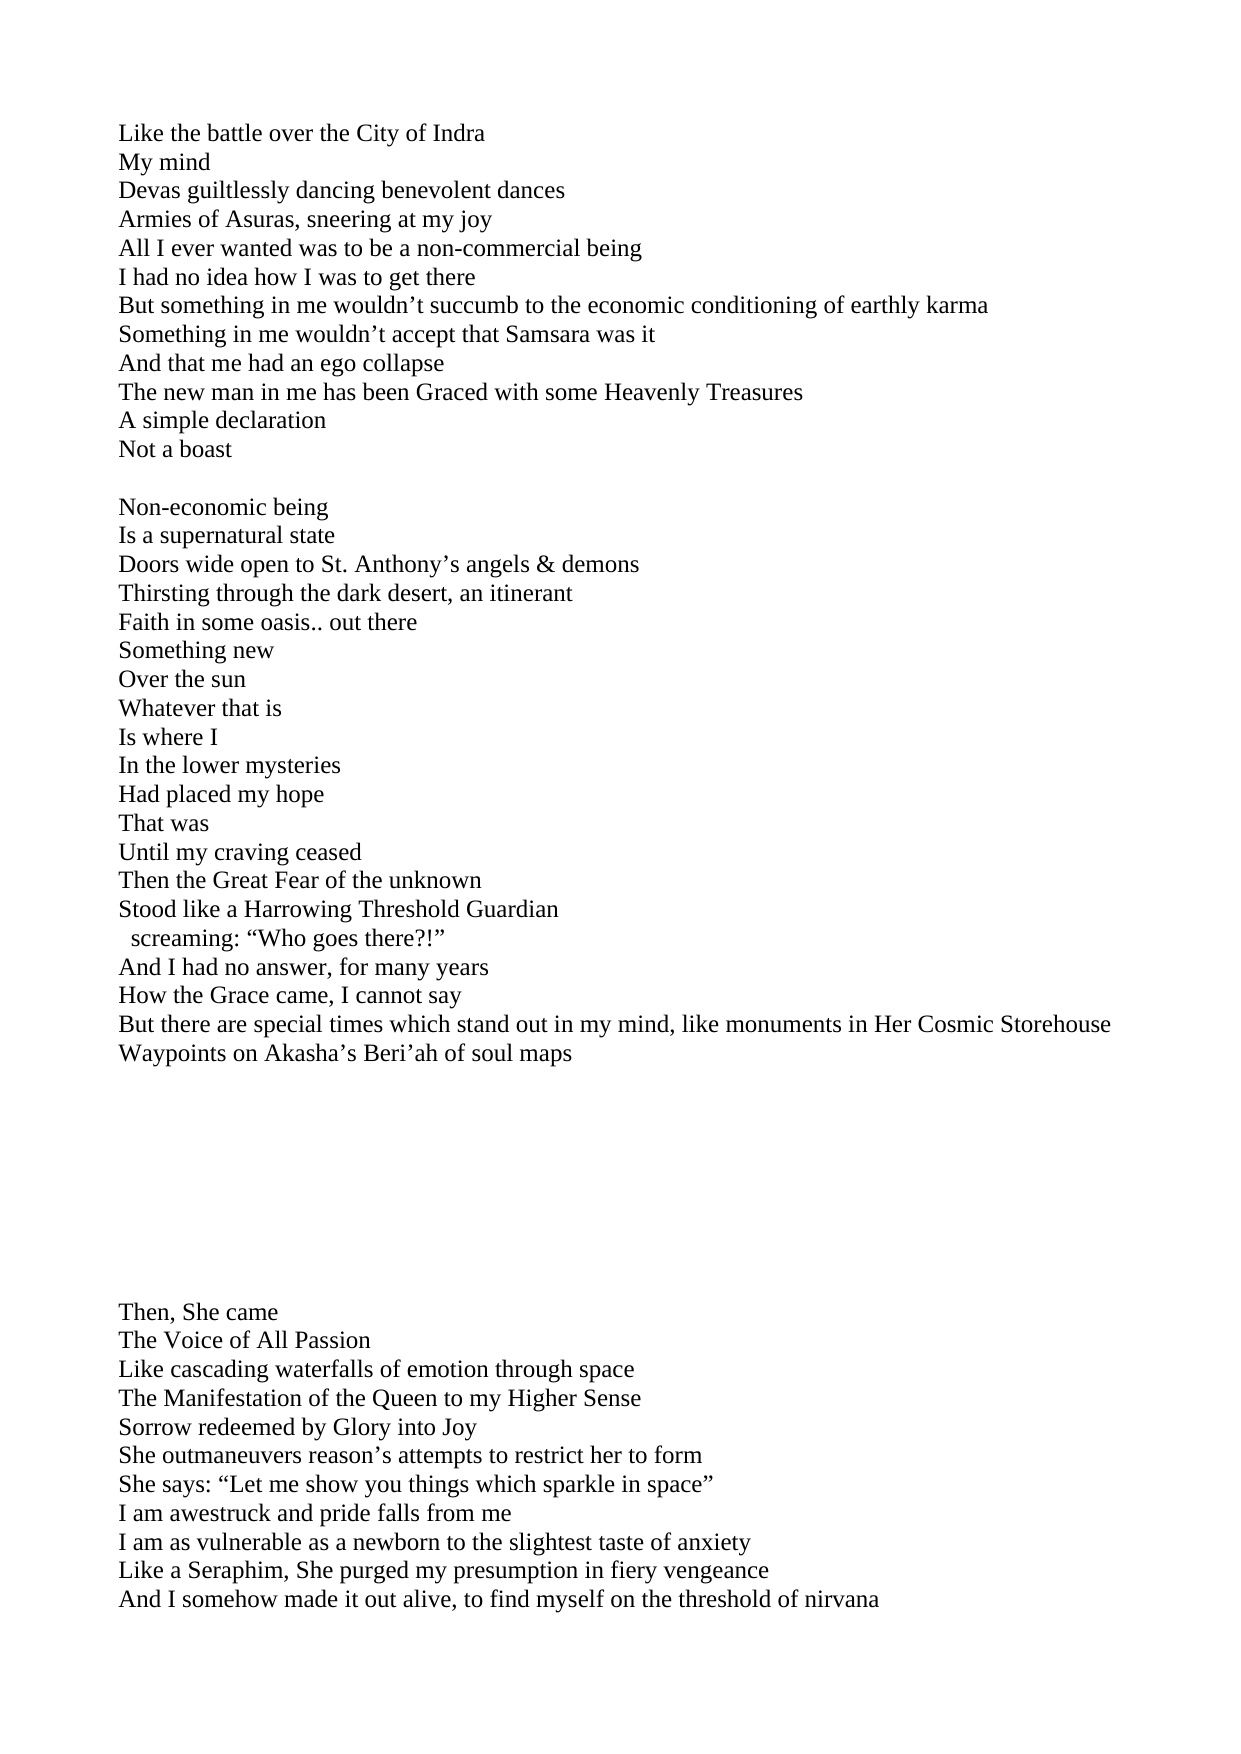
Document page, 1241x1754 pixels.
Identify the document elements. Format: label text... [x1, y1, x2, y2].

text All I ever wanted was to be a non-commercial being [118, 233, 1122, 262]
text The Manifestation of the Queen to my Higher Sense [118, 1383, 1122, 1412]
text Is where I [118, 722, 1122, 751]
text screaming: “Who goes there?!” [118, 923, 1122, 952]
text She outmaneuvers reason’s attempts to restrict her to form [118, 1441, 1122, 1469]
text Something new [118, 636, 1122, 664]
text Armies of Asuras, sneering at my joy [118, 204, 1122, 233]
text But something in me wouldn’t succumb to the economic conditioning of earthly karma [118, 291, 1122, 319]
text Over the sun [118, 664, 1122, 693]
text She says: “Let me show you things which sparkle in space” [118, 1469, 1122, 1498]
text The new man in me has been Graced with some Heavenly Treasures [118, 377, 1122, 406]
text I had no idea how I was to get there [118, 262, 1122, 291]
text Doors wide open to St. Anthony’s angels & demons [118, 549, 1122, 578]
text Not a boast [118, 434, 1122, 463]
text Had placed my hope [118, 779, 1122, 808]
text And I somehow made it out alive, to find myself on the threshold of nirvana [118, 1584, 1122, 1613]
text Stood like a Harrowing Threshold Guardian [118, 894, 1122, 923]
text Like cascading waterfalls of emotion through space [118, 1354, 1122, 1383]
text How the Grace came, I cannot say [118, 981, 1122, 1009]
text Whatever that is [118, 693, 1122, 722]
text Waypoints on Akasha’s Beri’ah of soul maps [118, 1038, 1122, 1067]
text My mind [118, 147, 1122, 176]
text And that me had an ego collapse [118, 348, 1122, 377]
text Faith in some oasis.. out there [118, 607, 1122, 636]
text Like a Seraphim, She purged my presumption in fiery vengeance [118, 1556, 1122, 1584]
text I am awestruck and pride falls from me [118, 1498, 1122, 1527]
text That was [118, 808, 1122, 837]
text Then the Great Fear of the unknown [118, 866, 1122, 894]
text A simple declaration [118, 406, 1122, 434]
text I am as vulnerable as a newborn to the slightest taste of anxiety [118, 1527, 1122, 1556]
text But there are special times which stand out in my mind, like monuments in Her Cosmic Storehouse [118, 1009, 1122, 1038]
text Is a supernatural state [118, 521, 1122, 549]
text Until my craving ceased [118, 837, 1122, 866]
text Like the battle over the City of Indra [118, 118, 1122, 147]
text Then, She came [118, 1297, 1122, 1326]
text Devas guiltlessly dancing benevolent dances [118, 176, 1122, 204]
text Something in me wouldn’t accept that Samsara was it [118, 319, 1122, 348]
text Thirsting through the dark desert, an itinerant [118, 578, 1122, 607]
text And I had no answer, for many years [118, 952, 1122, 981]
text Sorrow redeemed by Glory into Joy [118, 1412, 1122, 1441]
text The Voice of All Passion [118, 1326, 1122, 1354]
text Non-economic being [118, 492, 1122, 521]
text In the lower mysteries [118, 751, 1122, 779]
